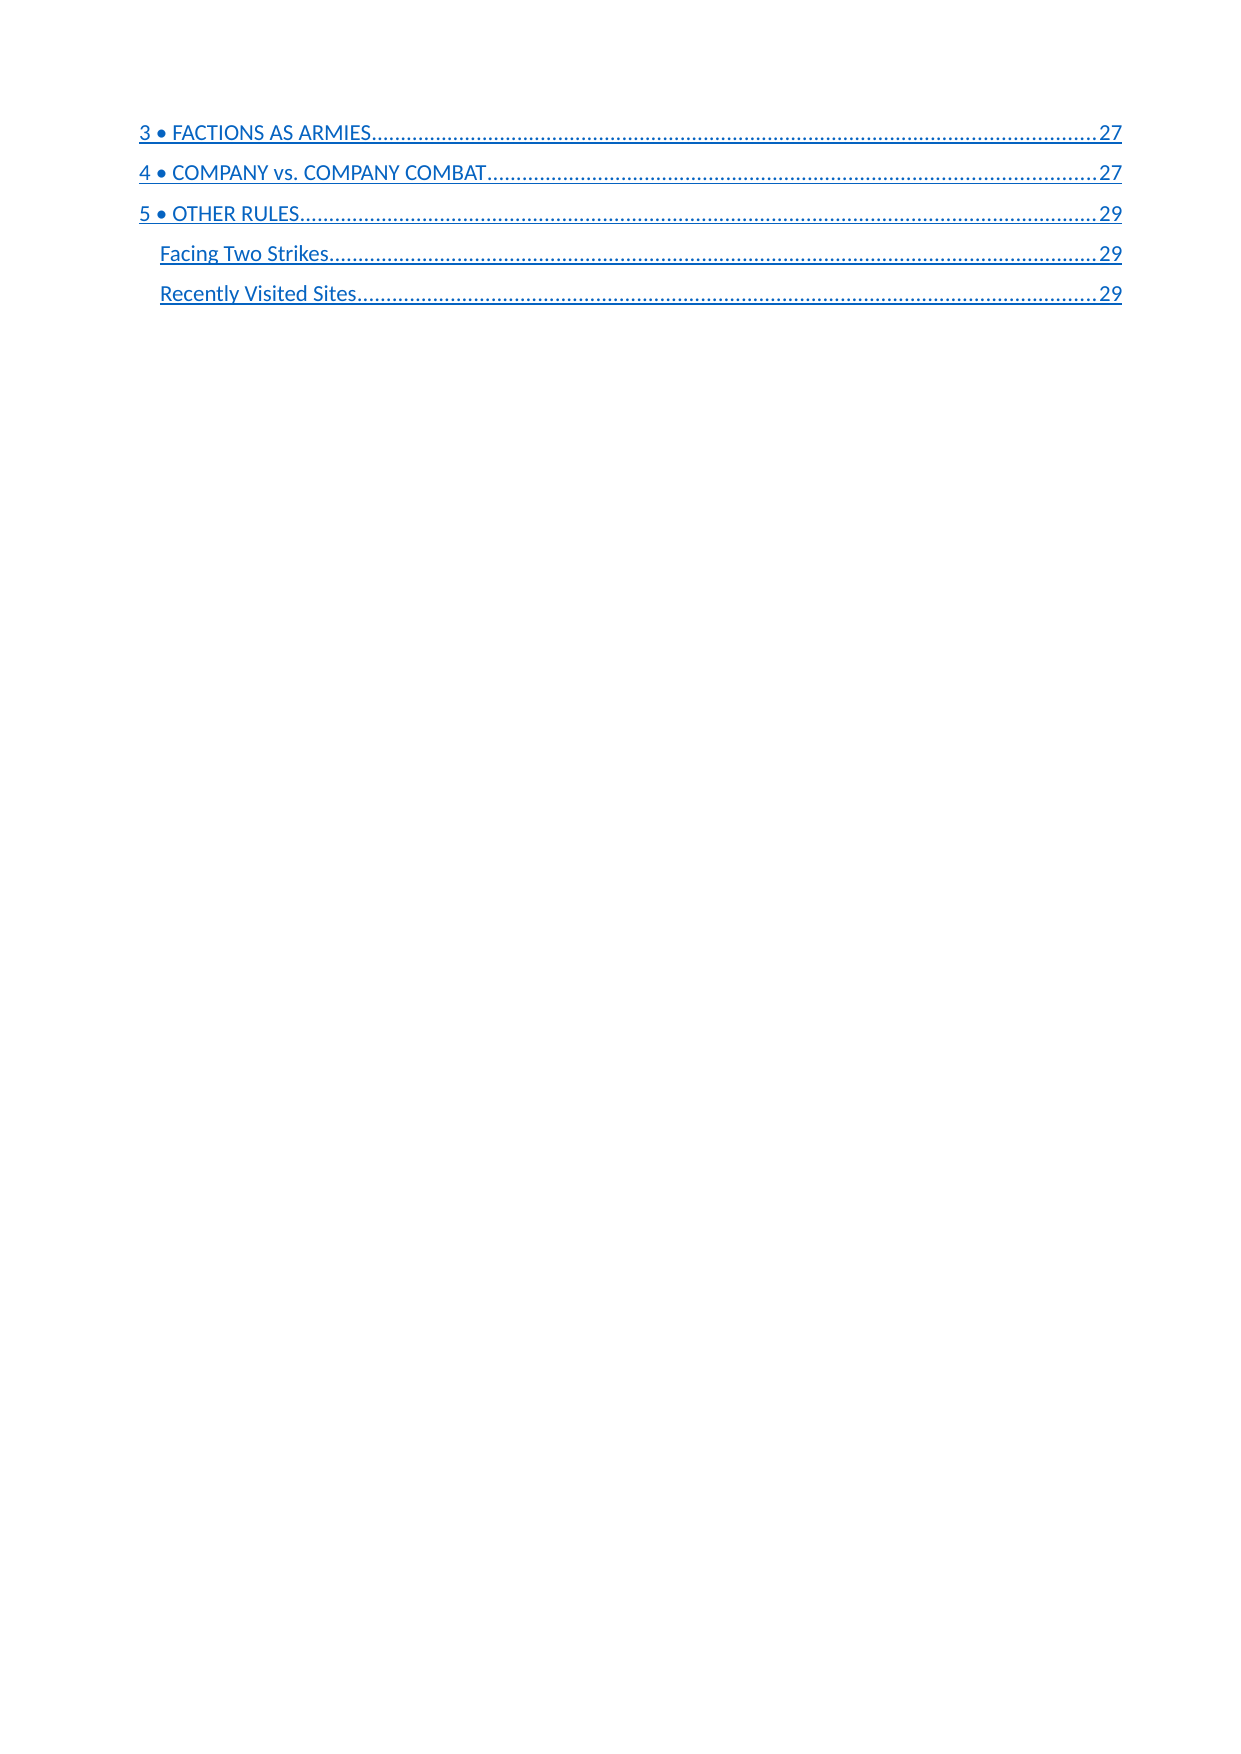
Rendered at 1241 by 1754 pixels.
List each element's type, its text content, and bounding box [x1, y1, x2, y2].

text 3 • FACTIONS AS ARMIES 27 [139, 118, 1122, 142]
text 4 • COMPANY vs. COMPANY COMBAT 27 [139, 158, 1122, 183]
text Recently Visited Sites 29 [160, 279, 1122, 303]
text Facing Two Strikes 29 [160, 239, 1122, 263]
text 5 • OTHER RULES 29 [139, 199, 1122, 223]
